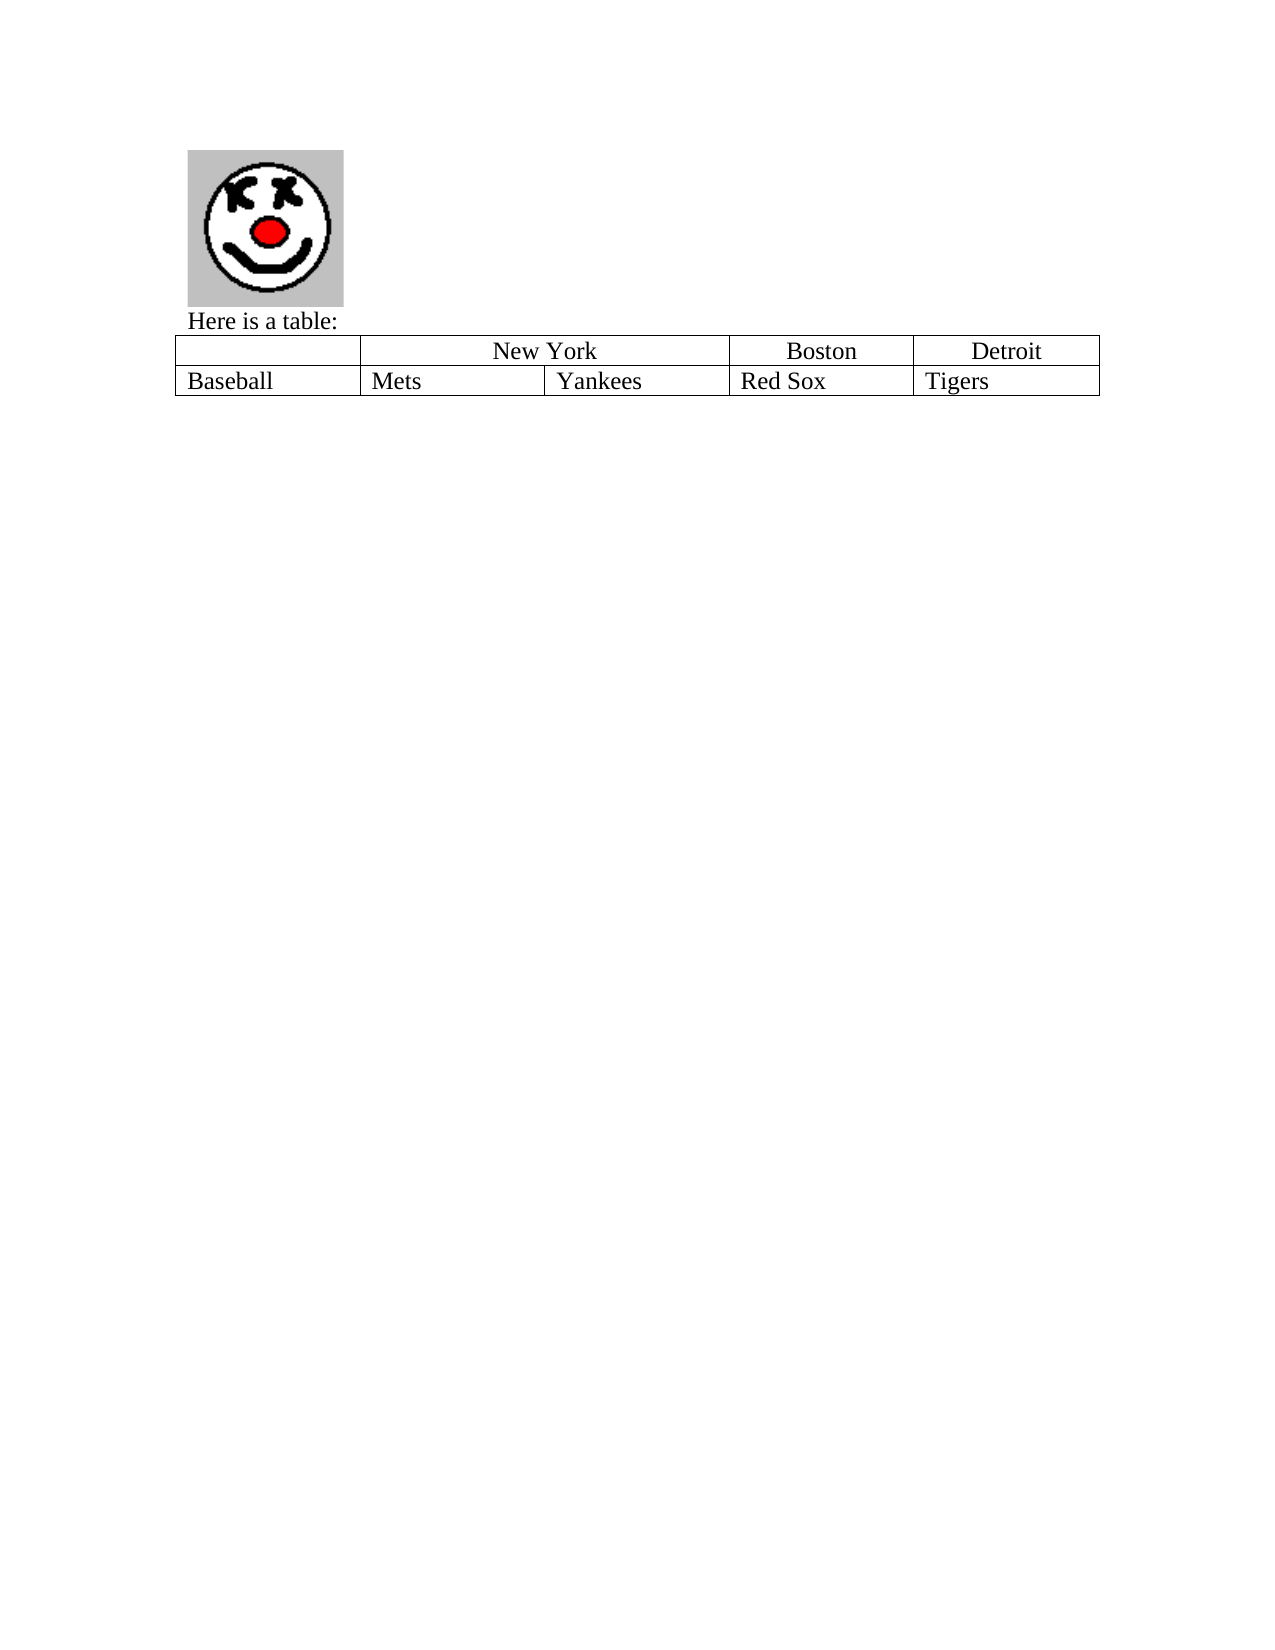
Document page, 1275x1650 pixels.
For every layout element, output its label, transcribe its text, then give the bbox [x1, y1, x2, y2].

table_cell Baseball [176, 366, 360, 394]
table_cell Mets [361, 366, 544, 394]
table_header Detroit [914, 336, 1099, 365]
text Here is a table: [187, 306, 1087, 335]
table_header [176, 336, 360, 365]
table_cell Tigers [914, 366, 1099, 394]
table_cell Yankees [545, 366, 729, 394]
table_cell Red Sox [730, 366, 913, 394]
table_header New York [361, 336, 729, 365]
table_header Boston [730, 336, 913, 365]
picture [187, 150, 344, 307]
